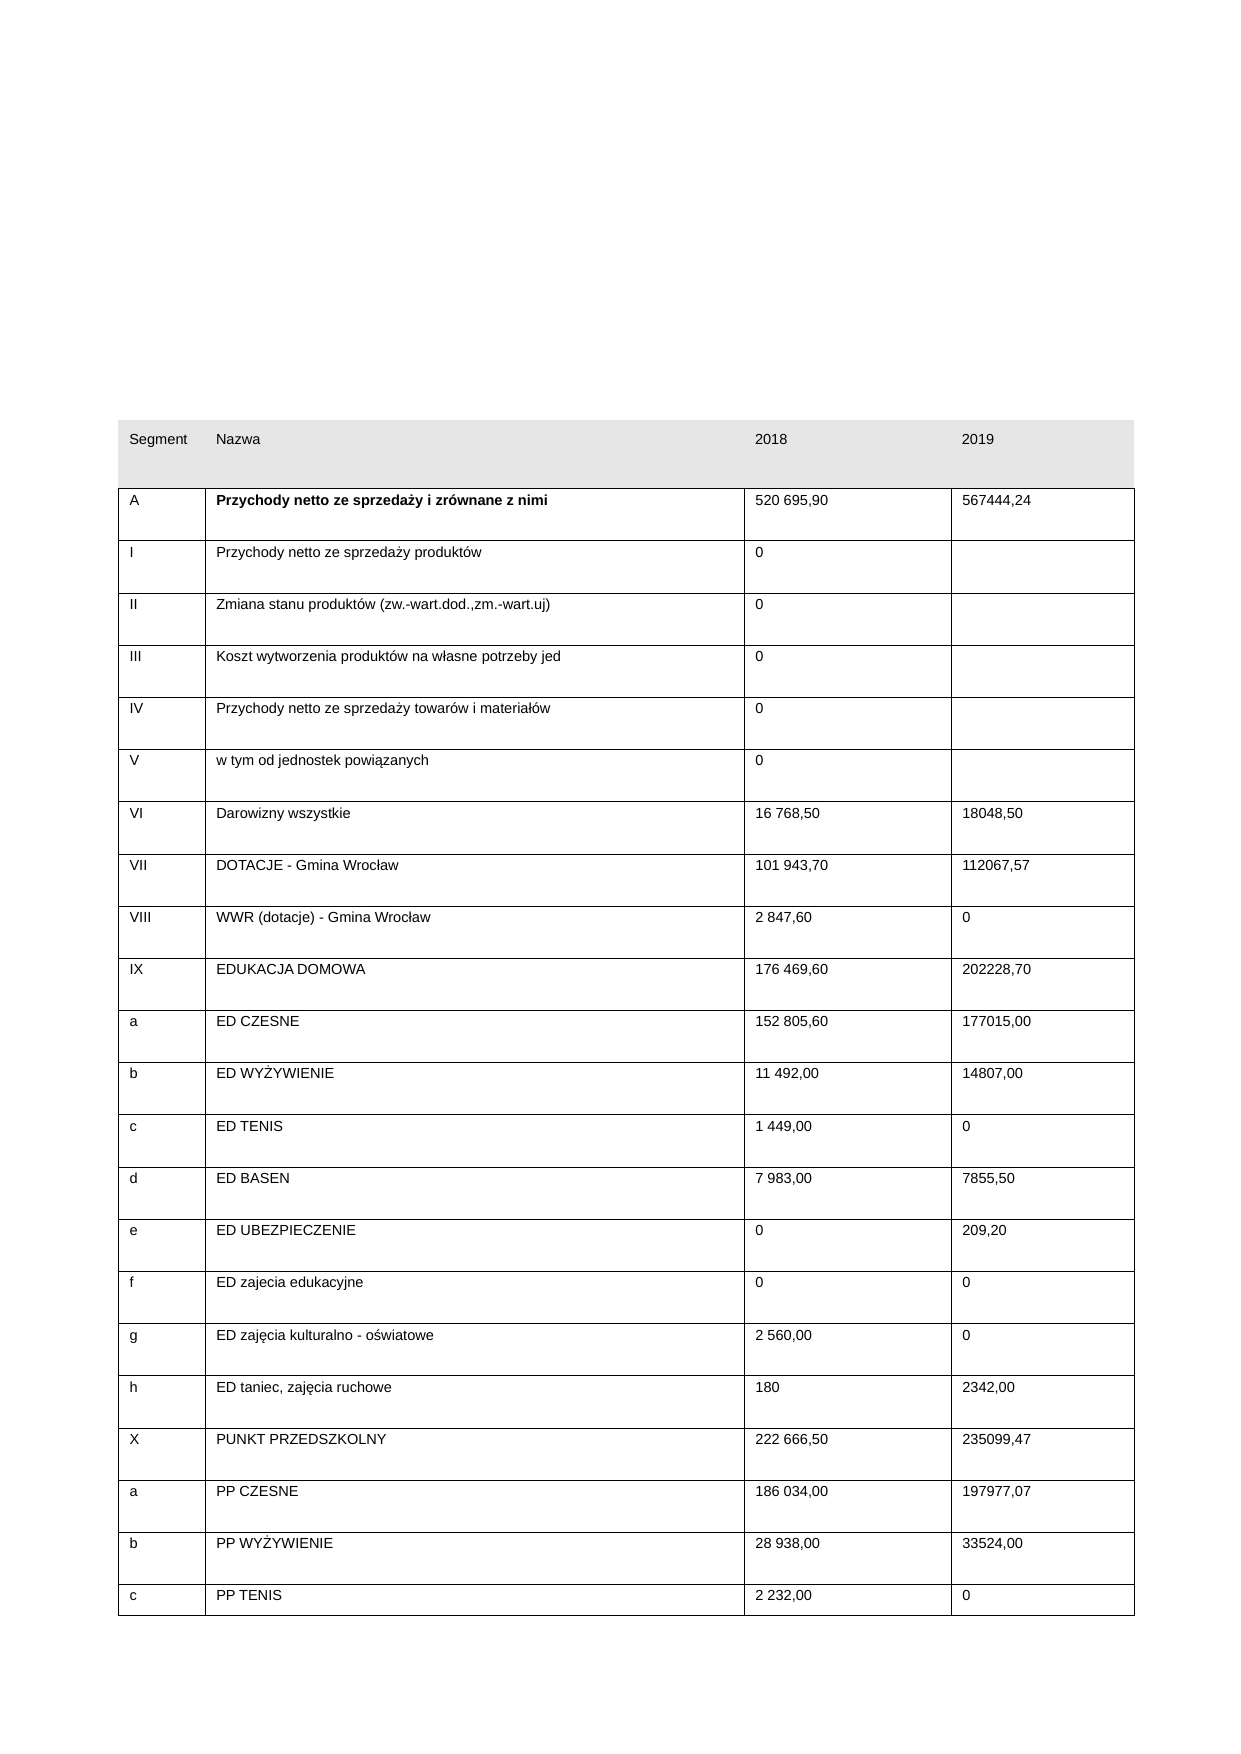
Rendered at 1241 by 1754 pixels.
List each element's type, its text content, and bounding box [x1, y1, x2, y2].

table_cell 0 [745, 1272, 951, 1323]
table_cell a [119, 1011, 205, 1062]
table_cell 2 232,00 [745, 1585, 951, 1615]
table_cell Przychody netto ze sprzedaży i zrównane z nimi [206, 489, 744, 540]
table_cell 177015,00 [952, 1011, 1134, 1062]
table_cell 0 [952, 1324, 1134, 1375]
table_cell 197977,07 [952, 1481, 1134, 1532]
table_cell ED TENIS [206, 1115, 744, 1167]
table_cell 567444,24 [952, 489, 1134, 540]
table_cell [952, 646, 1134, 697]
table_cell IX [119, 959, 205, 1010]
table_cell VI [119, 802, 205, 853]
table_cell PP CZESNE [206, 1481, 744, 1532]
table_cell 7 983,00 [745, 1168, 951, 1219]
table_cell V [119, 750, 205, 801]
table_header Segment [118, 420, 205, 488]
table_cell WWR (dotacje) - Gmina Wrocław [206, 907, 744, 958]
table_cell 186 034,00 [745, 1481, 951, 1532]
table_cell [952, 541, 1134, 592]
table_cell VIII [119, 907, 205, 958]
table_cell A [119, 489, 205, 540]
table_header 2018 [744, 420, 951, 488]
table_cell Przychody netto ze sprzedaży produktów [206, 541, 744, 592]
table_cell 2342,00 [952, 1376, 1134, 1427]
table_cell 202228,70 [952, 959, 1134, 1010]
table_cell ED BASEN [206, 1168, 744, 1219]
table_cell 209,20 [952, 1220, 1134, 1271]
table_cell 0 [745, 698, 951, 749]
table_cell 33524,00 [952, 1533, 1134, 1584]
table_cell ED WYŻYWIENIE [206, 1063, 744, 1114]
table_cell Przychody netto ze sprzedaży towarów i materiałów [206, 698, 744, 749]
table_cell 1 449,00 [745, 1115, 951, 1167]
table_cell 2 847,60 [745, 907, 951, 958]
table_cell ED taniec, zajęcia ruchowe [206, 1376, 744, 1427]
table_cell [952, 698, 1134, 749]
table_cell IV [119, 698, 205, 749]
table_cell 2 560,00 [745, 1324, 951, 1375]
table_cell ED UBEZPIECZENIE [206, 1220, 744, 1271]
table_cell ED zajęcia kulturalno - oświatowe [206, 1324, 744, 1375]
table_cell b [119, 1063, 205, 1114]
table_cell b [119, 1533, 205, 1584]
table_cell f [119, 1272, 205, 1323]
table_cell III [119, 646, 205, 697]
table_cell 520 695,90 [745, 489, 951, 540]
table_cell ED zajecia edukacyjne [206, 1272, 744, 1323]
table_cell e [119, 1220, 205, 1271]
table_cell [952, 750, 1134, 801]
table_cell 180 [745, 1376, 951, 1427]
table_cell 28 938,00 [745, 1533, 951, 1584]
table_cell 0 [952, 1115, 1134, 1167]
table_cell c [119, 1585, 205, 1615]
table_cell 7855,50 [952, 1168, 1134, 1219]
table_cell a [119, 1481, 205, 1532]
table_cell 0 [745, 541, 951, 592]
table_header 2019 [951, 420, 1134, 488]
table_cell 16 768,50 [745, 802, 951, 853]
table_cell X [119, 1429, 205, 1480]
table_cell 11 492,00 [745, 1063, 951, 1114]
table_cell 235099,47 [952, 1429, 1134, 1480]
table_cell [952, 594, 1134, 645]
table_cell 0 [745, 646, 951, 697]
table_cell Koszt wytworzenia produktów na własne potrzeby jed [206, 646, 744, 697]
table_cell PP TENIS [206, 1585, 744, 1615]
table_cell c [119, 1115, 205, 1167]
table_cell VII [119, 855, 205, 906]
table_cell Darowizny wszystkie [206, 802, 744, 853]
table_cell 0 [745, 750, 951, 801]
table_cell d [119, 1168, 205, 1219]
table_cell 101 943,70 [745, 855, 951, 906]
table_cell 152 805,60 [745, 1011, 951, 1062]
table_cell 222 666,50 [745, 1429, 951, 1480]
table_cell h [119, 1376, 205, 1427]
table_cell I [119, 541, 205, 592]
table_cell Zmiana stanu produktów (zw.-wart.dod.,zm.-wart.uj) [206, 594, 744, 645]
table_cell 14807,00 [952, 1063, 1134, 1114]
table_header Nazwa [205, 420, 744, 488]
table_cell 0 [952, 907, 1134, 958]
table_cell EDUKACJA DOMOWA [206, 959, 744, 1010]
table_cell w tym od jednostek powiązanych [206, 750, 744, 801]
table_cell 0 [952, 1272, 1134, 1323]
table_cell PP WYŻYWIENIE [206, 1533, 744, 1584]
table_cell ED CZESNE [206, 1011, 744, 1062]
table_cell II [119, 594, 205, 645]
table_cell PUNKT PRZEDSZKOLNY [206, 1429, 744, 1480]
table_cell 112067,57 [952, 855, 1134, 906]
table_cell g [119, 1324, 205, 1375]
table_cell DOTACJE - Gmina Wrocław [206, 855, 744, 906]
table_cell 176 469,60 [745, 959, 951, 1010]
table_cell 18048,50 [952, 802, 1134, 853]
table_cell 0 [745, 594, 951, 645]
table_cell 0 [952, 1585, 1134, 1615]
table_cell 0 [745, 1220, 951, 1271]
